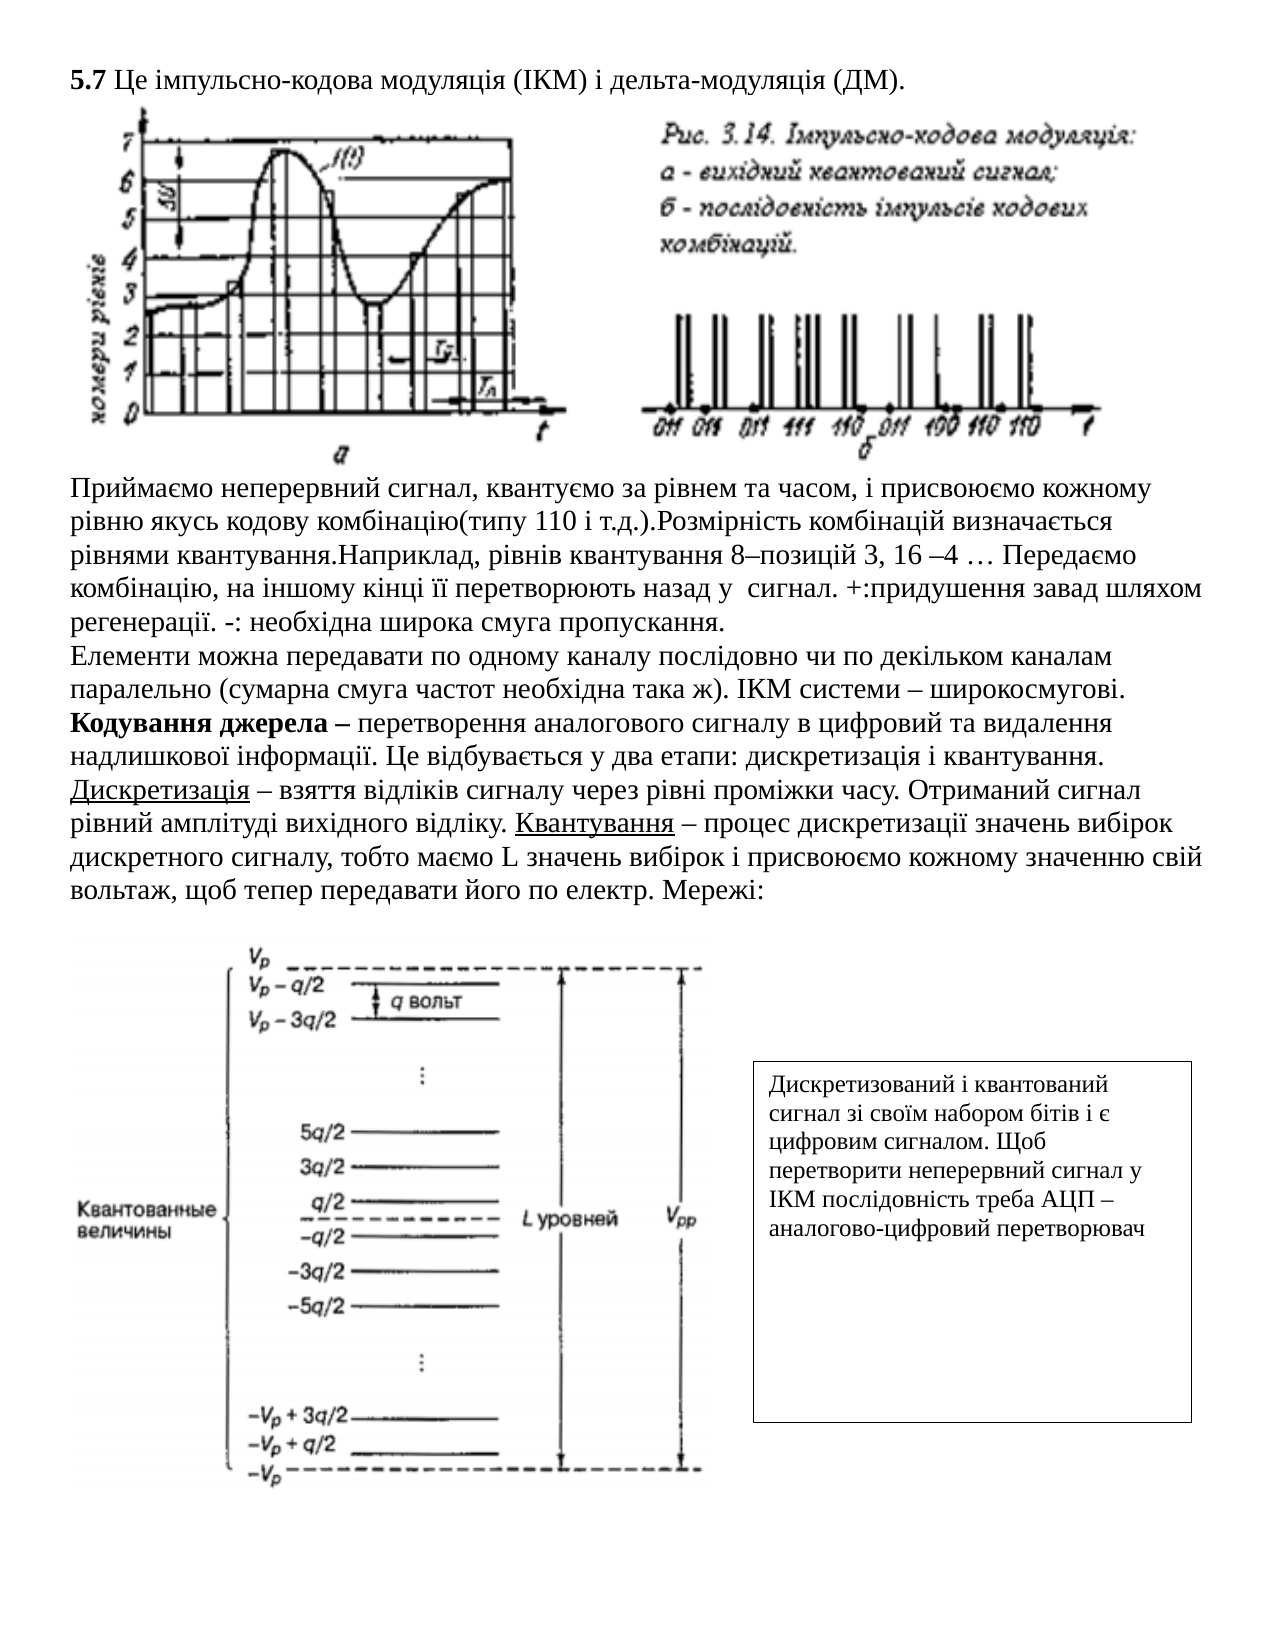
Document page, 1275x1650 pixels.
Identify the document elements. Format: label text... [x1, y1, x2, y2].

text 5.7 Це імпульсно-кодова модуляція (ІКМ) і дельта-модуляція (ДМ). [70, 62, 1212, 96]
text Приймаємо неперервний сигнал, квантуємо за рівнем та часом, і присвоюємо кожному рівню якусь кодову комбінацію(типу 110 і т.д.).Розмірність комбінацій визначається рівнями квантування.Наприклад, рівнів квантування 8–позицій 3, 16 –4 … Передаємо комбінацію, на іншому кінці її перетворюють назад у сигнал. +:придушення завад шляхом регенерації. -: необхідна широка смуга пропускання. [70, 470, 1212, 638]
picture [69, 939, 725, 1494]
text Елементи можна передавати по одному каналу послідовно чи по декільком каналам паралельно (сумарна смуга частот необхідна така ж). ІКМ системи – широкосмугові. [70, 638, 1212, 705]
picture [69, 95, 1163, 470]
text Кодування джерела – перетворення аналогового сигналу в цифровий та видалення надлишкової інформації. Це відбувається у два етапи: дискретизація і квантування. Дискретизація – взяття відліків сигналу через рівні проміжки часу. Отриманий сигнал рівний амплітуді вихідного відліку. Квантування – процес дискретизації значень вибірок дискретного сигналу, тобто маємо L значень вибірок і присвоюємо кожному значенню свій вольтаж, щоб тепер передавати його по електр. Мережі: [70, 705, 1212, 906]
